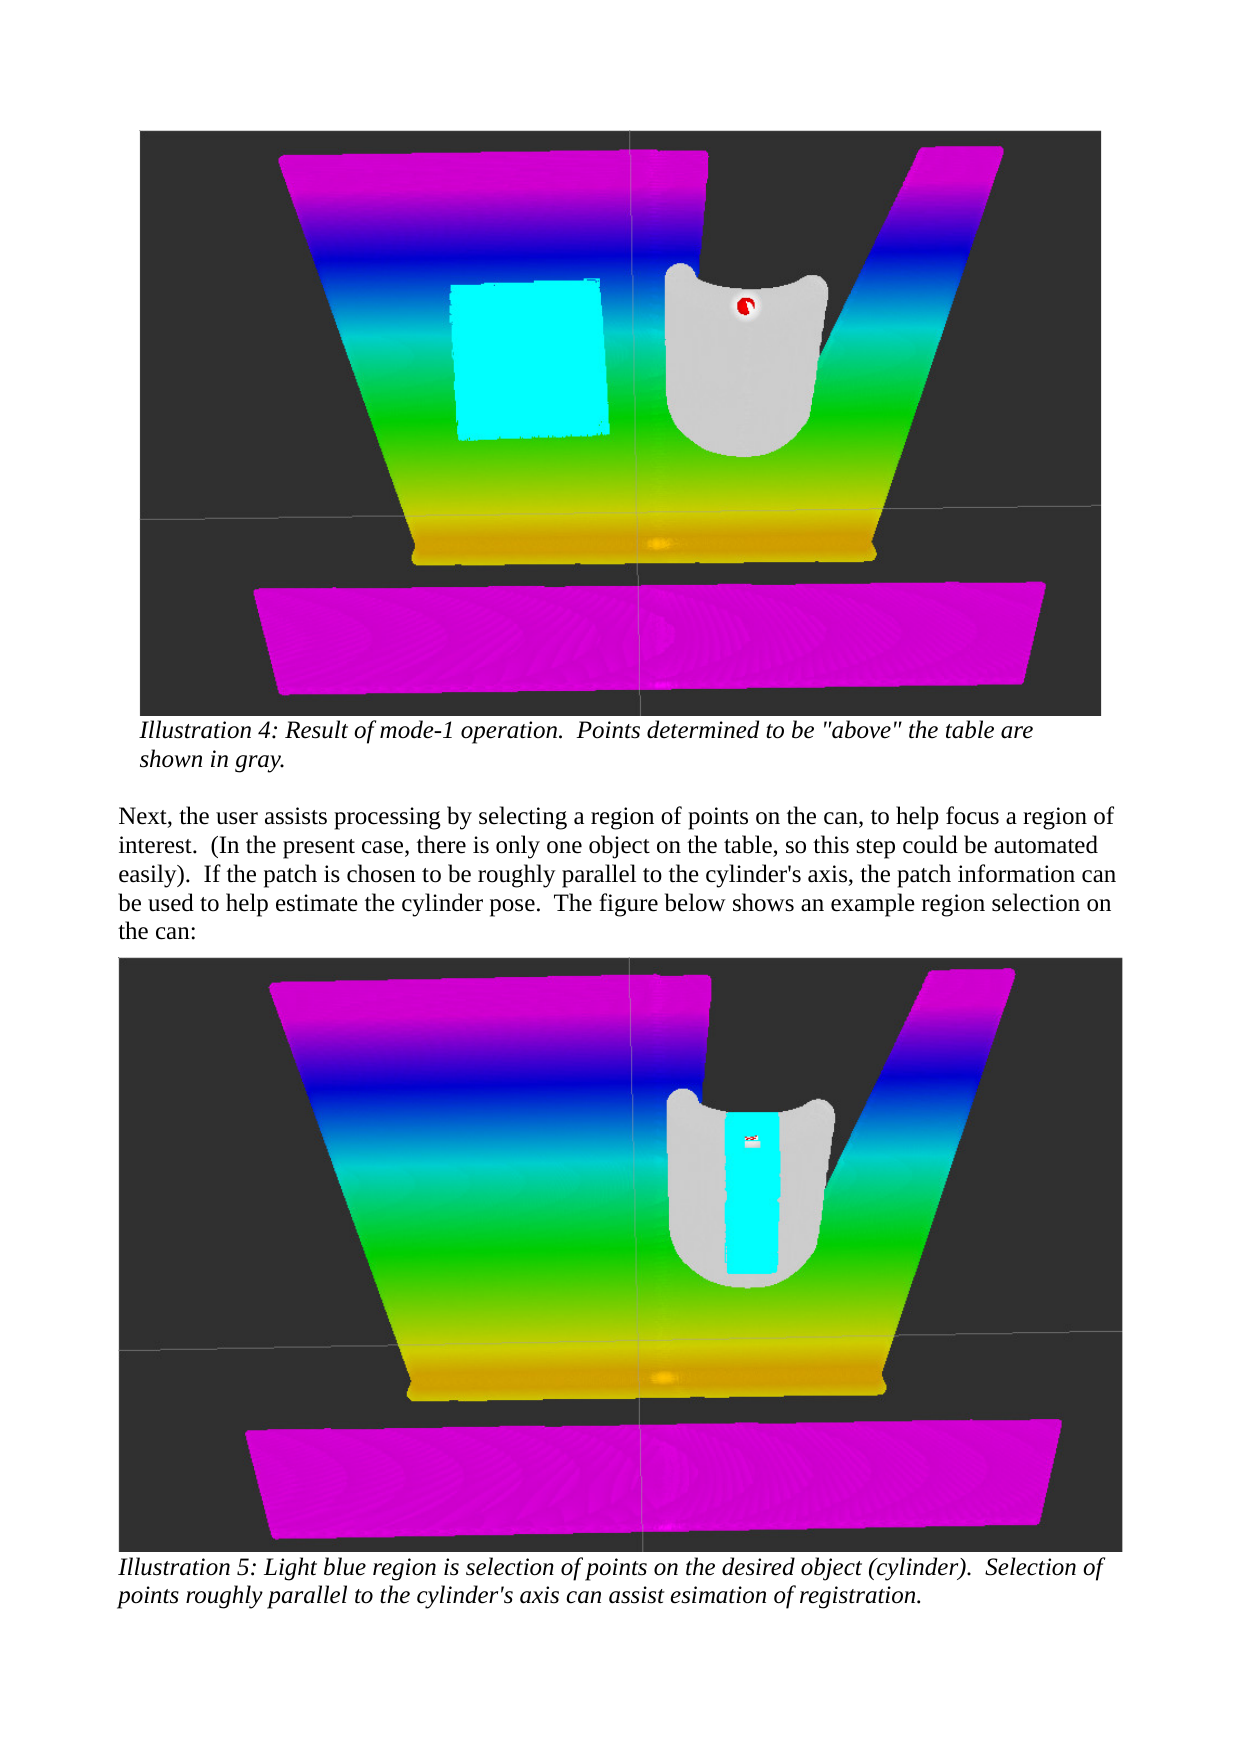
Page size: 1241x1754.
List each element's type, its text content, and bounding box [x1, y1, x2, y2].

text Illustration 5: Light blue region is selection of points on the desired object (cylinder). Selection of points roughly parallel to the cylinder's axis can assist esimation of registration. [118, 1552, 1122, 1609]
text Next, the user assists processing by selecting a region of points on the can, to help focus a region of interest. (In the present case, there is only one object on the table, so this step could be automated easily). If the patch is chosen to be roughly parallel to the cylinder's axis, the patch information can be used to help estimate the cylinder pose. The figure below shows an example region selection on the can: [118, 801, 1122, 945]
text Illustration 4: Result of mode-1 operation. Points determined to be "above" the table are shown in gray. [139, 716, 1101, 773]
picture [118, 957, 1123, 1552]
picture [139, 130, 1102, 716]
